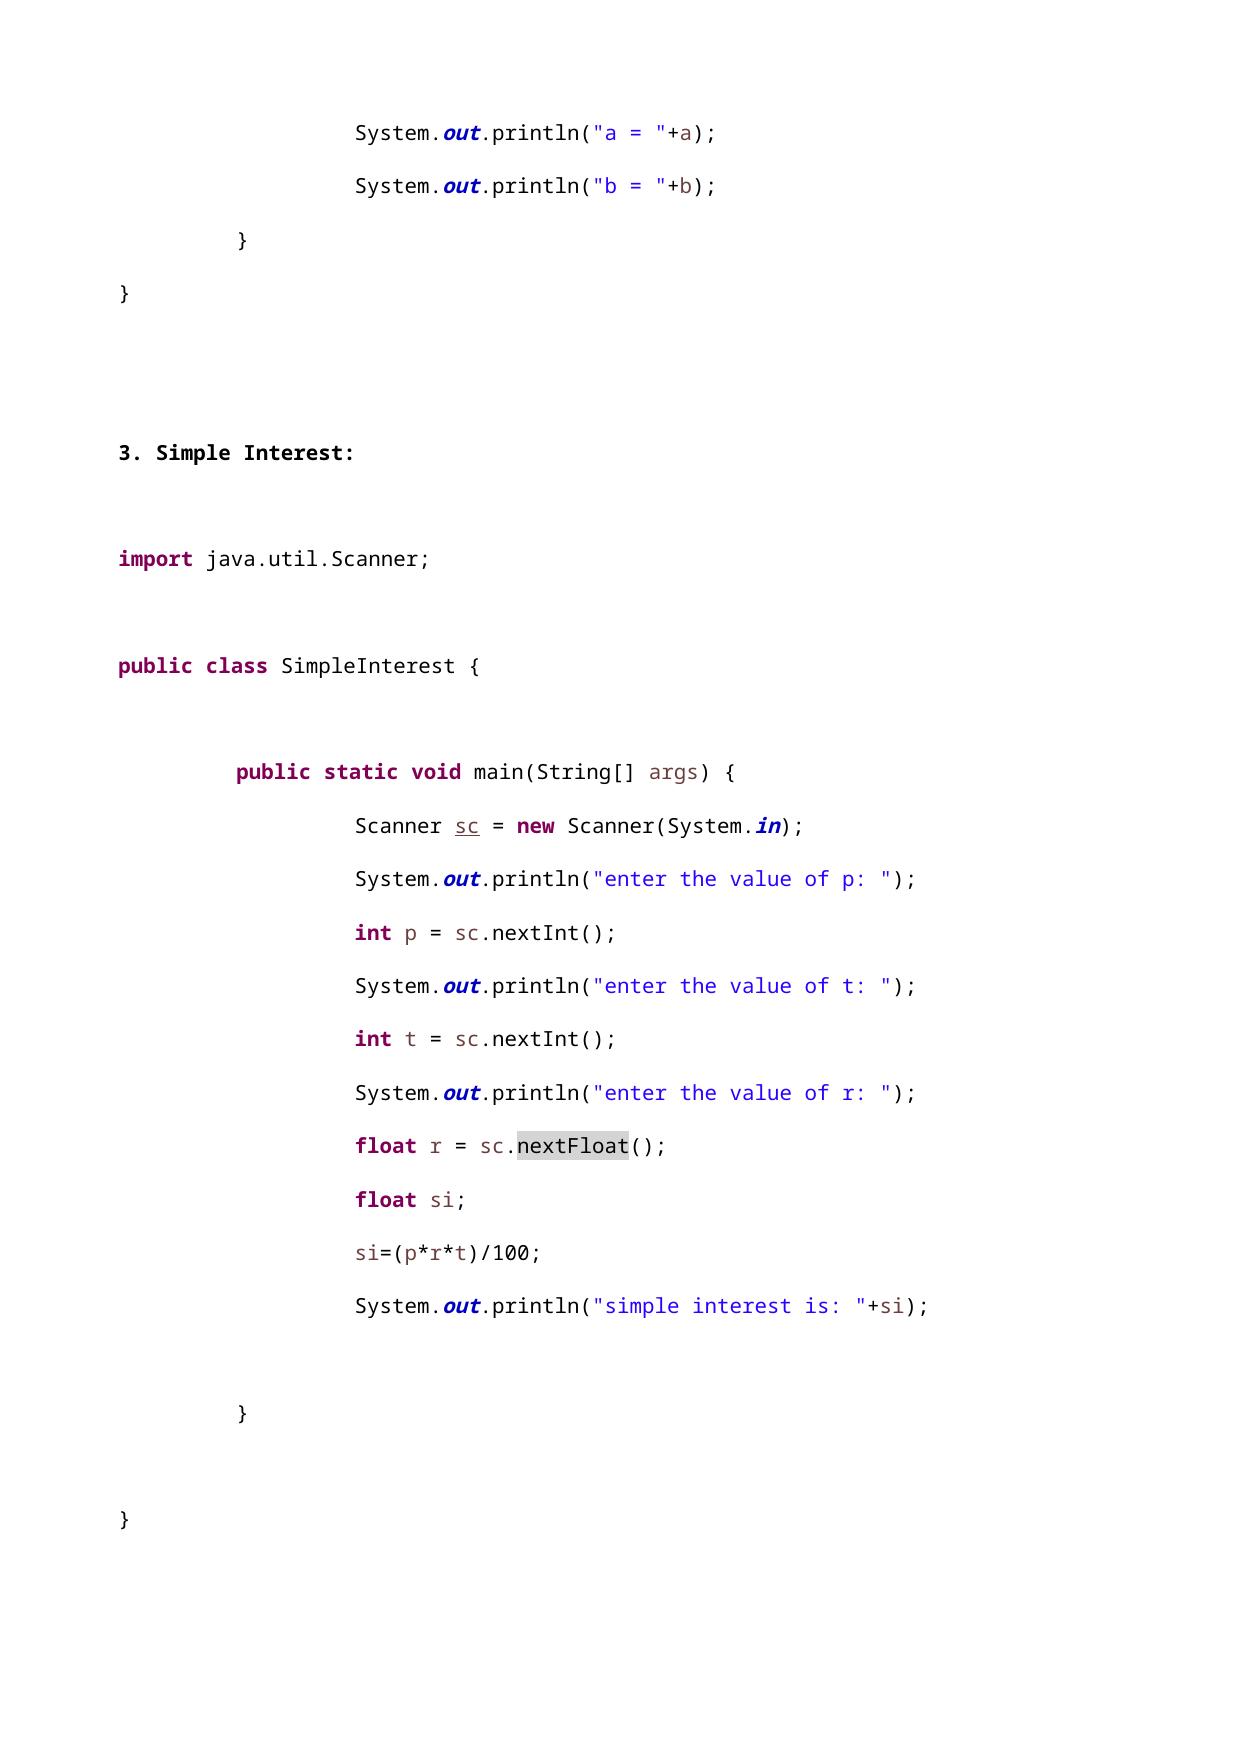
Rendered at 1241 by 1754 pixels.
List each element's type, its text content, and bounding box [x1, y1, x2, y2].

text int p = sc.nextInt(); [118, 918, 1122, 946]
text } [118, 278, 1122, 307]
text import java.util.Scanner; [118, 544, 1122, 573]
text Scanner sc = new Scanner(System.in); [118, 811, 1122, 839]
text int t = sc.nextInt(); [118, 1024, 1122, 1053]
text System.out.println("simple interest is: "+si); [118, 1292, 1122, 1320]
text public class SimpleInterest { [118, 651, 1122, 679]
text public static void main(String[] args) { [118, 757, 1122, 786]
text System.out.println("b = "+b); [118, 172, 1122, 200]
text System.out.println("enter the value of t: "); [118, 971, 1122, 999]
text float si; [118, 1185, 1122, 1213]
text } [118, 225, 1122, 253]
text } [118, 1398, 1122, 1427]
text } [118, 1504, 1122, 1533]
text float r = sc.nextFloat(); [118, 1131, 1122, 1160]
text System.out.println("enter the value of p: "); [118, 864, 1122, 893]
text 3. Simple Interest: [118, 438, 1122, 466]
text System.out.println("enter the value of r: "); [118, 1078, 1122, 1106]
text System.out.println("a = "+a); [118, 118, 1122, 147]
text si=(p*r*t)/100; [118, 1238, 1122, 1267]
